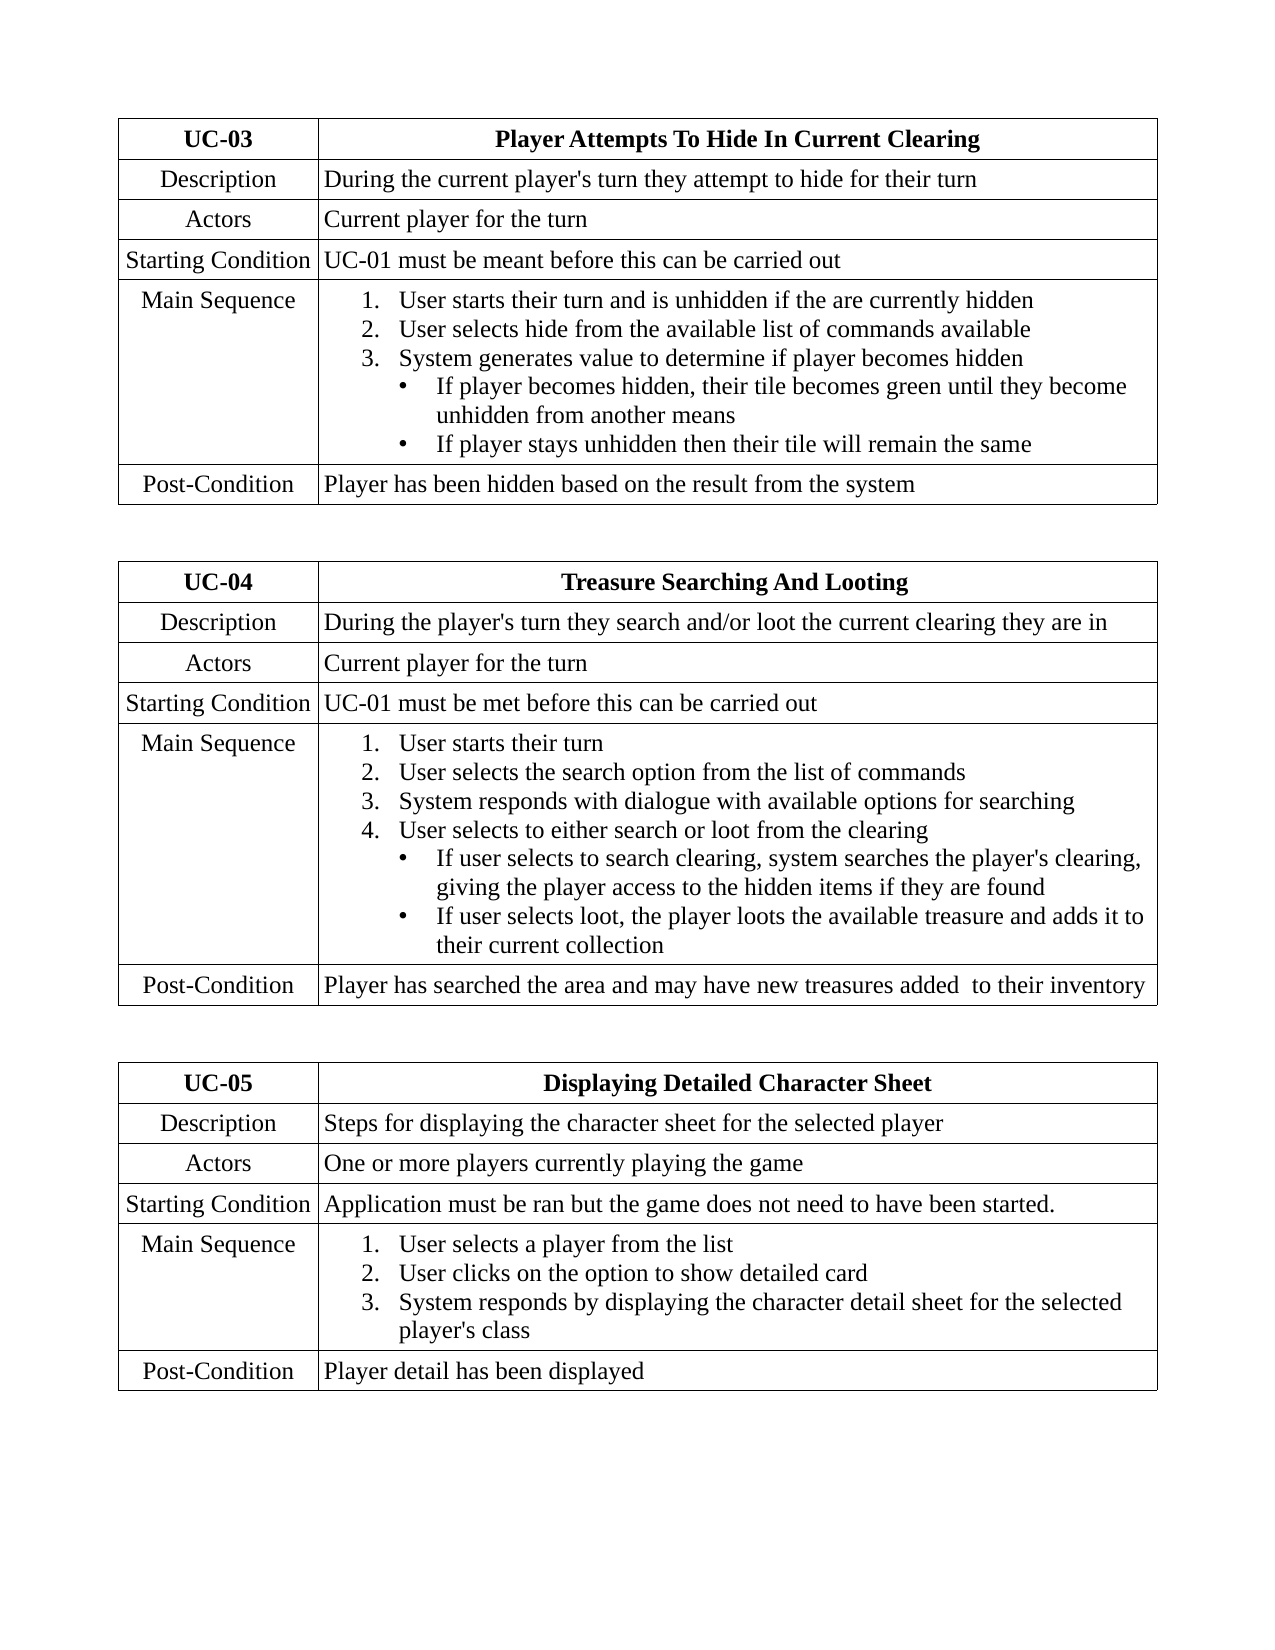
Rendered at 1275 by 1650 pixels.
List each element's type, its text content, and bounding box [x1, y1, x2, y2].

table_header Displaying Detailed Character Sheet [319, 1063, 1157, 1102]
table_cell Starting Condition [119, 240, 318, 279]
table_cell Description [119, 1104, 318, 1143]
table_cell Post-Condition [119, 965, 318, 1004]
table_cell Actors [119, 1144, 318, 1183]
table_cell Description [119, 160, 318, 199]
table_cell Starting Condition [119, 1184, 318, 1223]
table_cell During the player's turn they search and/or loot the current clearing they are in [319, 603, 1157, 642]
table_cell Post-Condition [119, 1351, 318, 1390]
table_cell Actors [119, 643, 318, 682]
table_cell User starts their turn User selects the search option from the list of commands System responds with dialogue with available options for searching User selects to either search or loot from the clearing If user selects to search clearing, system searches the player's clearing, giving the player access to the hidden items if they are found If user selects loot, the player loots the available treasure and adds it to their current collection [319, 724, 1157, 964]
table_header UC-05 [119, 1063, 318, 1102]
table_cell Player detail has been displayed [319, 1351, 1157, 1390]
table_cell Actors [119, 200, 318, 239]
table_cell Main Sequence [119, 280, 318, 463]
table_cell User selects a player from the list User clicks on the option to show detailed card System responds by displaying the character detail sheet for the selected player's class [319, 1224, 1157, 1350]
table_cell Steps for displaying the character sheet for the selected player [319, 1104, 1157, 1143]
table_cell One or more players currently playing the game [319, 1144, 1157, 1183]
table_cell Player has searched the area and may have new treasures added to their inventory [319, 965, 1157, 1004]
table_cell During the current player's turn they attempt to hide for their turn [319, 160, 1157, 199]
table_cell Main Sequence [119, 724, 318, 964]
table_cell Description [119, 603, 318, 642]
table_header UC-04 [119, 562, 318, 602]
table_cell User starts their turn and is unhidden if the are currently hidden User selects hide from the available list of commands available System generates value to determine if player becomes hidden If player becomes hidden, their tile becomes green until they become unhidden from another means If player stays unhidden then their tile will remain the same [319, 280, 1157, 463]
table_cell Current player for the turn [319, 643, 1157, 682]
table_header UC-03 [119, 119, 318, 158]
table_header Treasure Searching And Looting [319, 562, 1157, 602]
table_header Player Attempts To Hide In Current Clearing [319, 119, 1157, 158]
table_cell Starting Condition [119, 683, 318, 723]
table_cell UC-01 must be meant before this can be carried out [319, 240, 1157, 279]
table_cell Main Sequence [119, 1224, 318, 1350]
table_cell Current player for the turn [319, 200, 1157, 239]
table_cell UC-01 must be met before this can be carried out [319, 683, 1157, 723]
table_cell Application must be ran but the game does not need to have been started. [319, 1184, 1157, 1223]
table_cell Post-Condition [119, 465, 318, 504]
table_cell Player has been hidden based on the result from the system [319, 465, 1157, 504]
